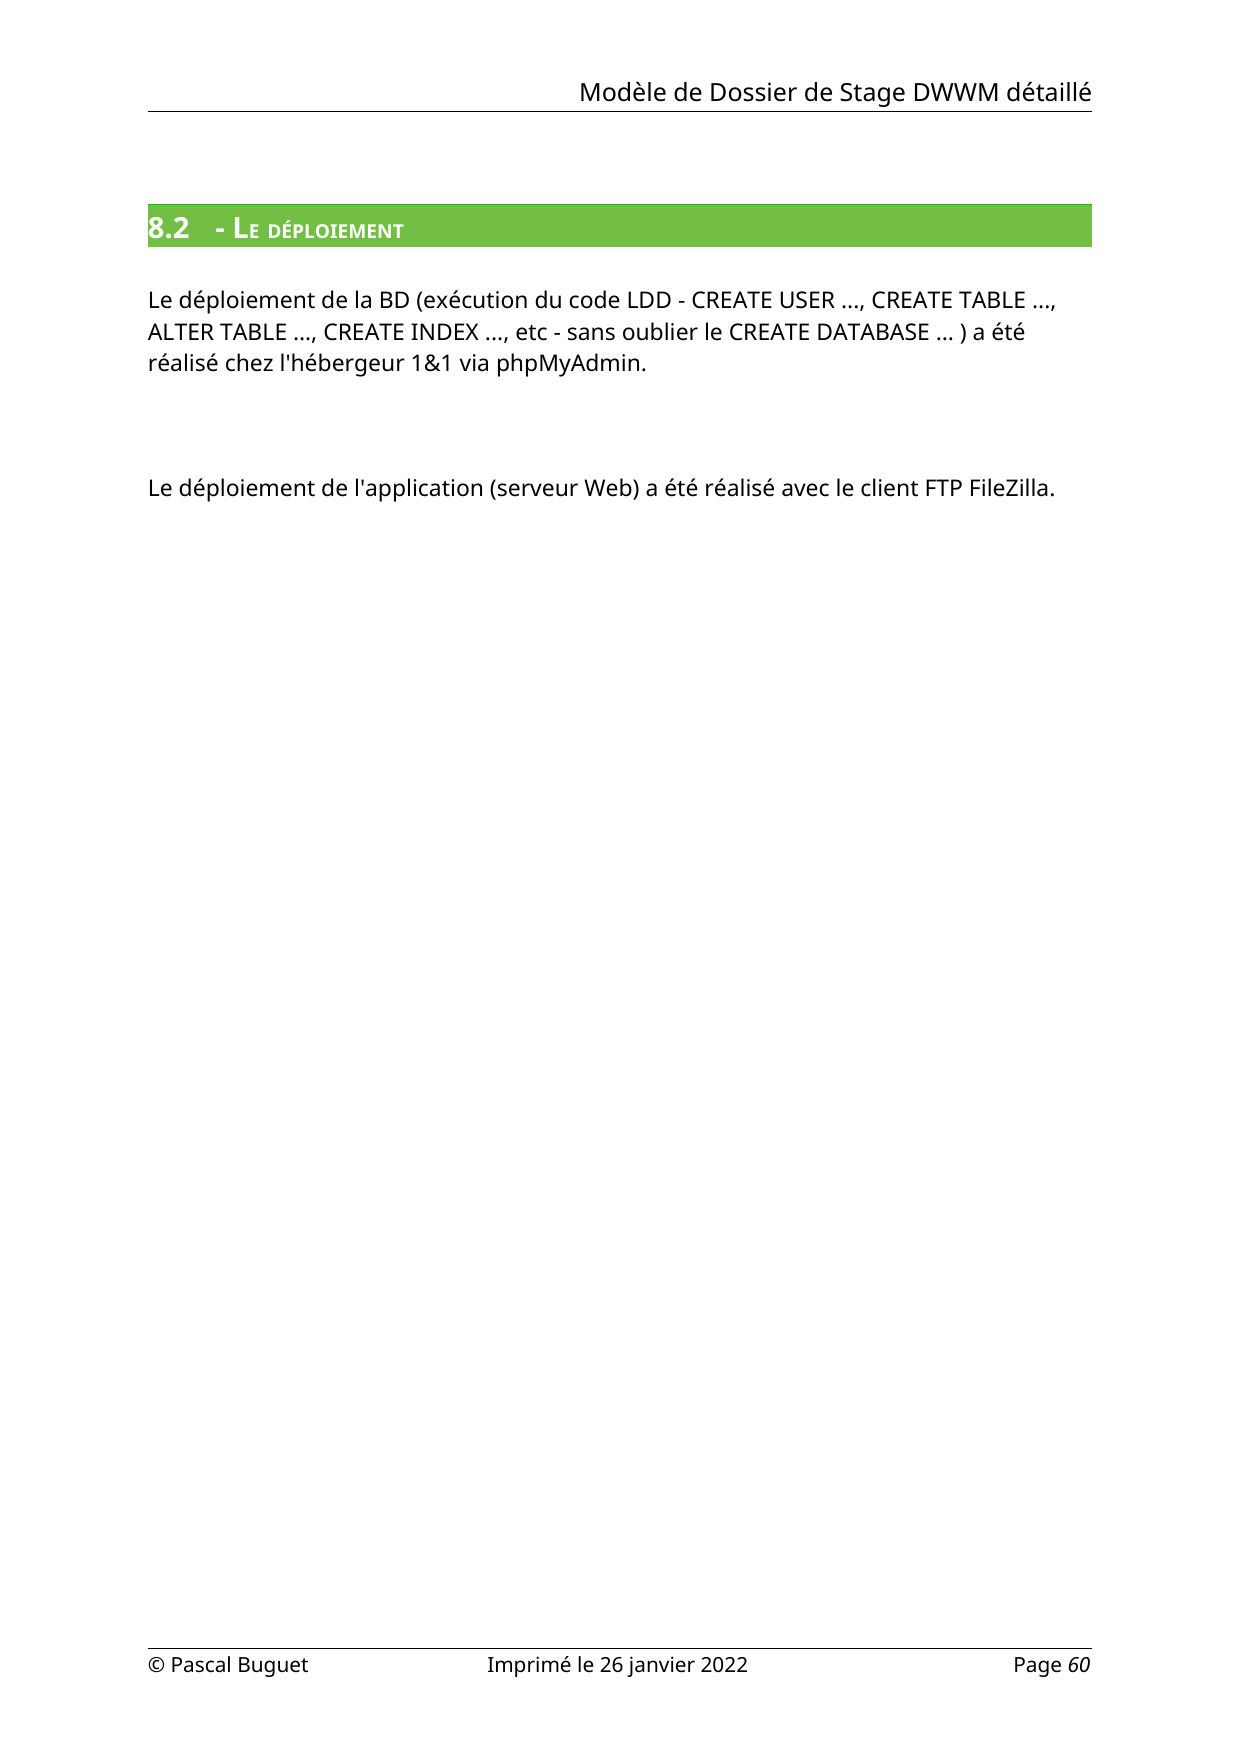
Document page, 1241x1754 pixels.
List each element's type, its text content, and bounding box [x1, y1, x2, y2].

subtitle - Le déploiement [148, 205, 1092, 247]
text Le déploiement de l'application (serveur Web) a été réalisé avec le client FTP FileZilla. [148, 472, 1092, 503]
text Le déploiement de la BD (exécution du code LDD - CREATE USER ..., CREATE TABLE ..., ALTER TABLE …, CREATE INDEX ..., etc - sans oublier le CREATE DATABASE … ) a été réalisé chez l'hébergeur 1&1 via phpMyAdmin. [148, 284, 1092, 378]
